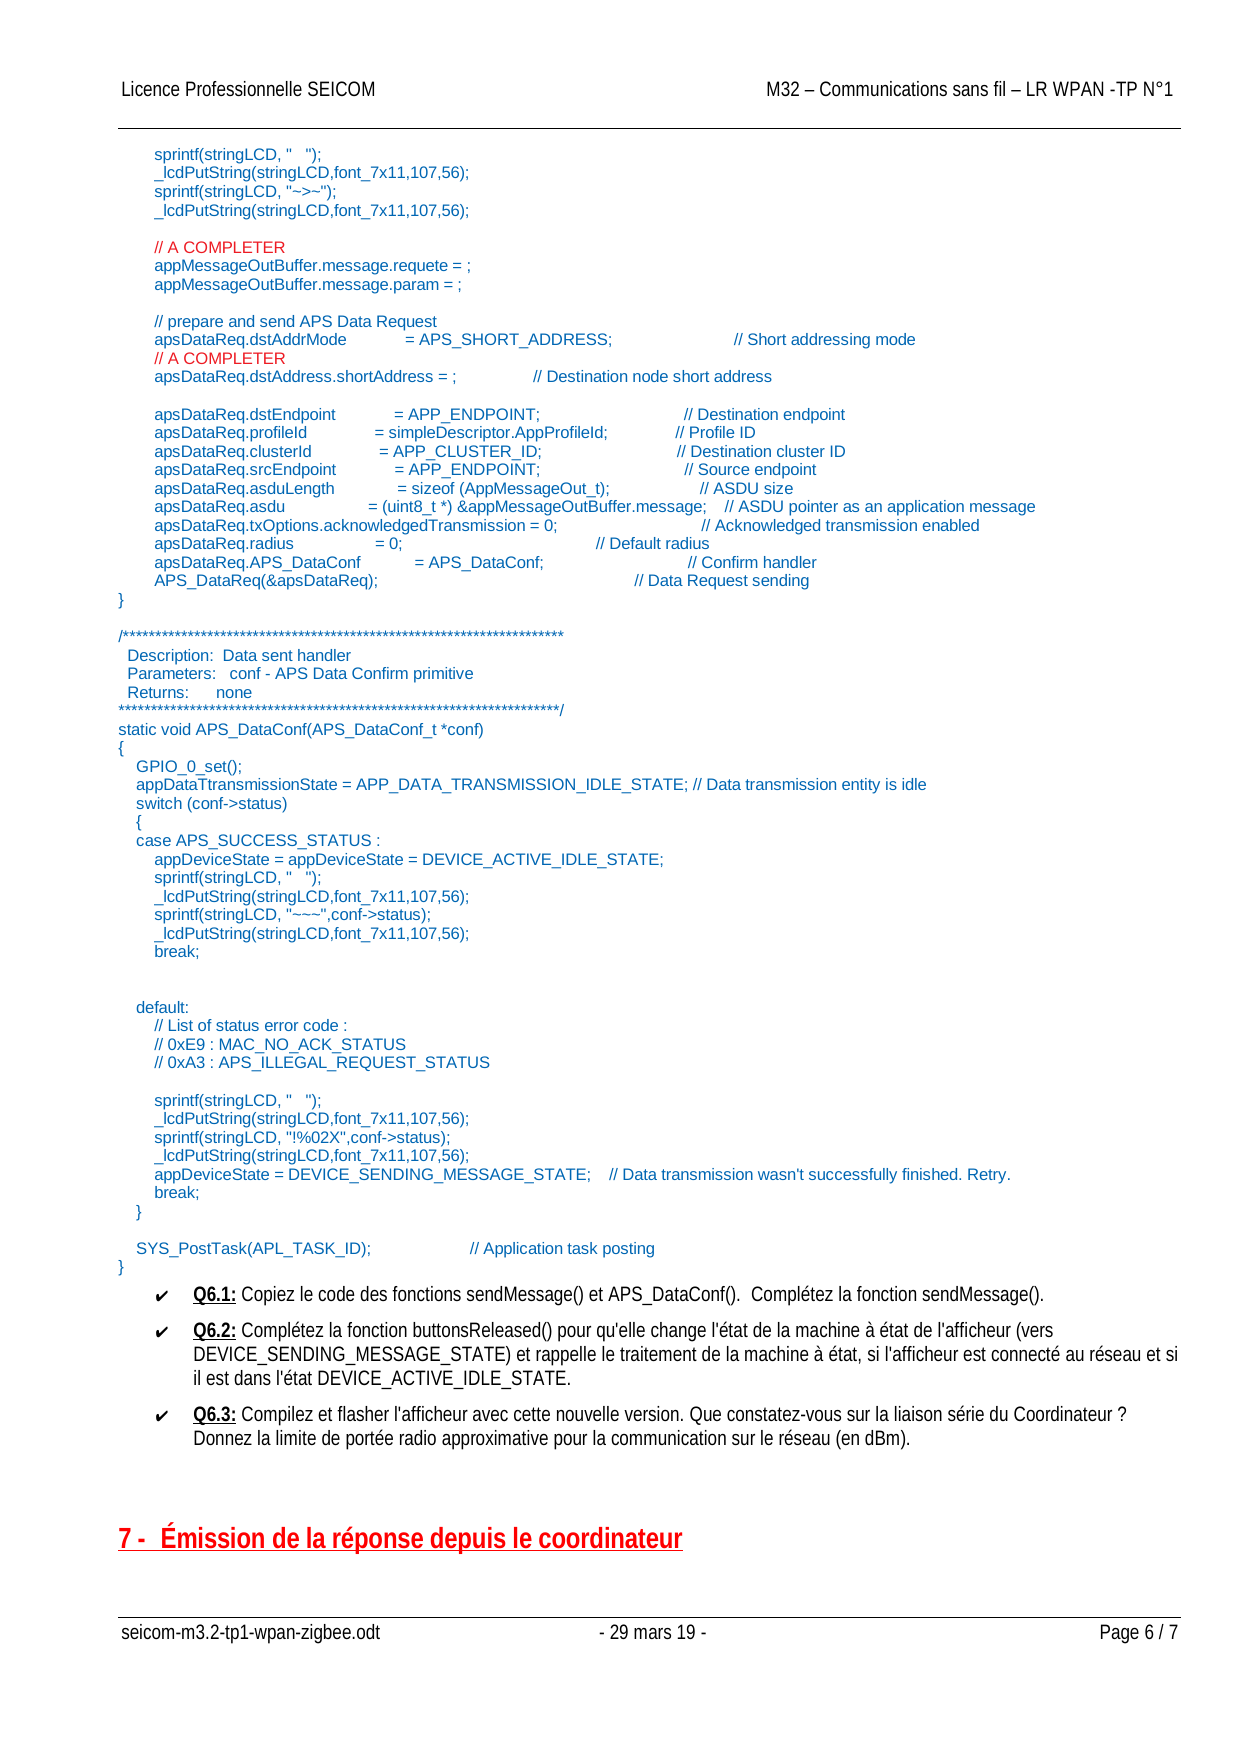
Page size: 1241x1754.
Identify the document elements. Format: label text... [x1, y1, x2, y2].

text Returns: none [118, 683, 1181, 702]
text break; [118, 1184, 1181, 1202]
text APS_DataReq(&apsDataReq); // Data Request sending [118, 572, 1181, 590]
text sprintf(stringLCD, "!%02X",conf->status); [118, 1128, 1181, 1147]
text apsDataReq.txOptions.acknowledgedTransmission = 0; // Acknowledged transmission enabled [118, 516, 1181, 535]
text switch (conf->status) [118, 794, 1181, 813]
text ********************************************************************/ [118, 702, 1181, 720]
text Description: Data sent handler [118, 646, 1181, 664]
text appDeviceState = DEVICE_SENDING_MESSAGE_STATE; // Data transmission wasn't successfully finished. Retry. [118, 1165, 1181, 1184]
list Q6.2: Complétez la fonction buttonsReleased() pour qu'elle change l'état de la machine à état de l'afficheur (vers DEVICE_SENDING_MESSAGE_STATE) et rappelle le traitement de la machine à état, si l'afficheur est connecté au réseau et si il est dans l'état DEVICE_ACTIVE_IDLE_STATE. [156, 1318, 1181, 1390]
text sprintf(stringLCD, " "); [118, 145, 1181, 164]
text appDeviceState = appDeviceState = DEVICE_ACTIVE_IDLE_STATE; [118, 850, 1181, 868]
text GPIO_0_set(); [118, 757, 1181, 776]
text _lcdPutString(stringLCD,font_7x11,107,56); [118, 164, 1181, 182]
text apsDataReq.dstAddrMode = APS_SHORT_ADDRESS; // Short addressing mode [118, 331, 1181, 349]
text /******************************************************************** [118, 627, 1181, 646]
text appMessageOutBuffer.message.param = ; [118, 275, 1181, 294]
text _lcdPutString(stringLCD,font_7x11,107,56); [118, 924, 1181, 943]
text // List of status error code : [118, 1017, 1181, 1035]
text appMessageOutBuffer.message.requete = ; [118, 257, 1181, 275]
text sprintf(stringLCD, " "); [118, 868, 1181, 887]
text apsDataReq.APS_DataConf = APS_DataConf; // Confirm handler [118, 553, 1181, 572]
text _lcdPutString(stringLCD,font_7x11,107,56); [118, 1109, 1181, 1128]
text // A COMPLETER [118, 349, 1181, 368]
text SYS_PostTask(APL_TASK_ID); // Application task posting [118, 1239, 1181, 1258]
text // 0xE9 : MAC_NO_ACK_STATUS [118, 1035, 1181, 1054]
list Q6.3: Compilez et flasher l'afficheur avec cette nouvelle version. Que constatez-vous sur la liaison série du Coordinateur ? Donnez la limite de portée radio approximative pour la communication sur le réseau (en dBm). [156, 1402, 1181, 1450]
subtitle Émission de la réponse depuis le coordinateur [118, 1521, 1181, 1554]
text _lcdPutString(stringLCD,font_7x11,107,56); [118, 1147, 1181, 1165]
text default: [118, 998, 1181, 1017]
text apsDataReq.asdu = (uint8_t *) &appMessageOutBuffer.message; // ASDU pointer as an application message [118, 498, 1181, 516]
text _lcdPutString(stringLCD,font_7x11,107,56); [118, 887, 1181, 906]
text appDataTtransmissionState = APP_DATA_TRANSMISSION_IDLE_STATE; // Data transmission entity is idle [118, 776, 1181, 794]
text Parameters: conf - APS Data Confirm primitive [118, 664, 1181, 683]
text { [118, 739, 1181, 757]
text } [118, 1202, 1181, 1221]
text apsDataReq.dstEndpoint = APP_ENDPOINT; // Destination endpoint [118, 405, 1181, 423]
text apsDataReq.dstAddress.shortAddress = ; // Destination node short address [118, 368, 1181, 386]
text } [118, 1258, 1181, 1276]
text static void APS_DataConf(APS_DataConf_t *conf) [118, 720, 1181, 739]
text case APS_SUCCESS_STATUS : [118, 831, 1181, 850]
text break; [118, 943, 1181, 961]
text } [118, 590, 1181, 609]
text // prepare and send APS Data Request [118, 312, 1181, 331]
text // A COMPLETER [118, 238, 1181, 257]
text apsDataReq.srcEndpoint = APP_ENDPOINT; // Source endpoint [118, 461, 1181, 479]
text apsDataReq.asduLength = sizeof (AppMessageOut_t); // ASDU size [118, 479, 1181, 498]
list Q6.1: Copiez le code des fonctions sendMessage() et APS_DataConf(). Complétez la fonction sendMessage(). [156, 1282, 1181, 1306]
text sprintf(stringLCD, "~>~"); [118, 182, 1181, 201]
text sprintf(stringLCD, " "); [118, 1091, 1181, 1109]
text apsDataReq.radius = 0; // Default radius [118, 535, 1181, 553]
text apsDataReq.profileId = simpleDescriptor.AppProfileId; // Profile ID [118, 423, 1181, 442]
text apsDataReq.clusterId = APP_CLUSTER_ID; // Destination cluster ID [118, 442, 1181, 461]
text _lcdPutString(stringLCD,font_7x11,107,56); [118, 201, 1181, 219]
text // 0xA3 : APS_ILLEGAL_REQUEST_STATUS [118, 1054, 1181, 1072]
text { [118, 813, 1181, 831]
text sprintf(stringLCD, "~~~",conf->status); [118, 906, 1181, 924]
